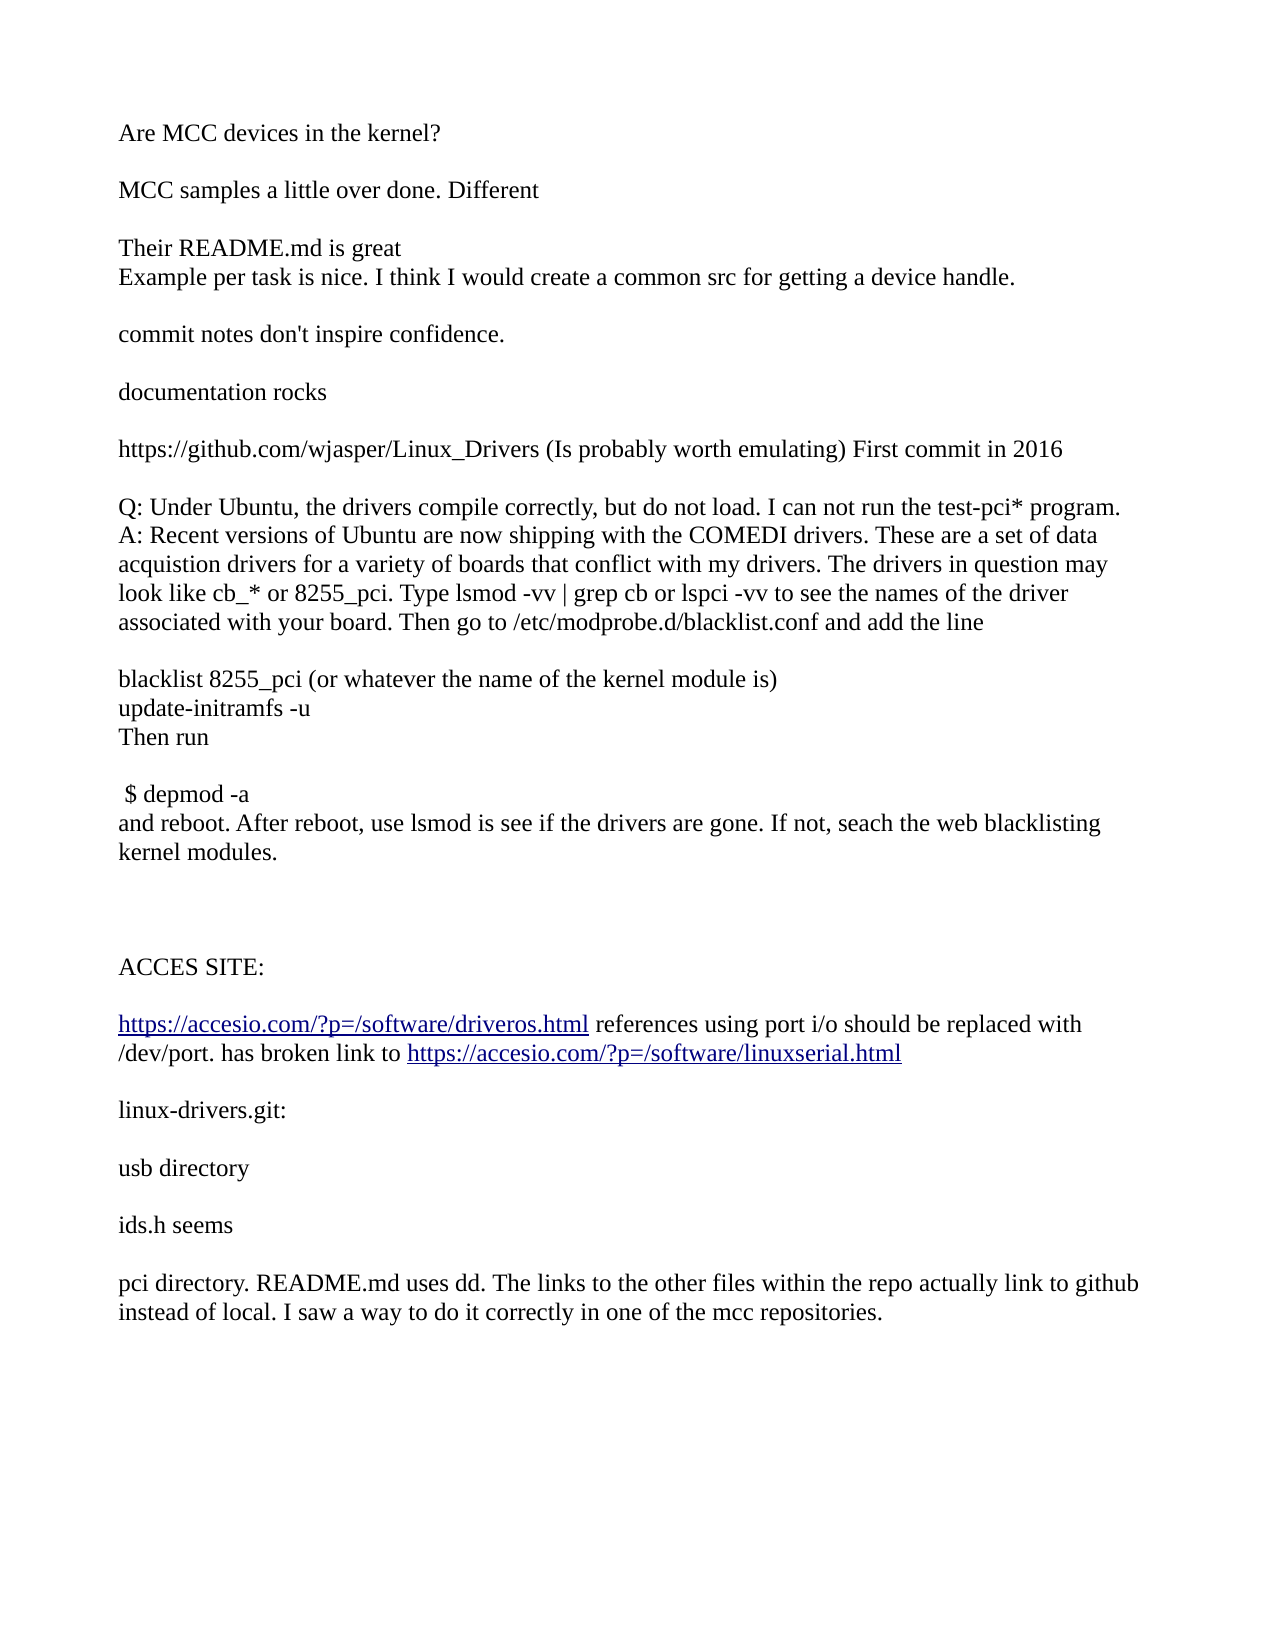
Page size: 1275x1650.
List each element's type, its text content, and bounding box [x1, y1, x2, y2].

text and reboot. After reboot, use lsmod is see if the drivers are gone. If not, seach the web blacklisting kernel modules. [118, 808, 1157, 866]
text blacklist 8255_pci (or whatever the name of the kernel module is) [118, 664, 1157, 693]
text usb directory [118, 1153, 1157, 1182]
text A: Recent versions of Ubuntu are now shipping with the COMEDI drivers. These are a set of data acquistion drivers for a variety of boards that conflict with my drivers. The drivers in question may look like cb_* or 8255_pci. Type lsmod -vv | grep cb or lspci -vv to see the names of the driver associated with your board. Then go to /etc/modprobe.d/blacklist.conf and add the line [118, 521, 1157, 636]
text ids.h seems [118, 1211, 1157, 1239]
text https://github.com/wjasper/Linux_Drivers (Is probably worth emulating) First commit in 2016 [118, 434, 1157, 463]
text https://accesio.com/?p=/software/driveros.html references using port i/o should be replaced with /dev/port. has broken link to https://accesio.com/?p=/software/linuxserial.html [118, 1009, 1157, 1067]
text linux-drivers.git: [118, 1096, 1157, 1124]
text documentation rocks [118, 377, 1157, 406]
text Q: Under Ubuntu, the drivers compile correctly, but do not load. I can not run the test-pci* program. [118, 492, 1157, 521]
text Then run [118, 722, 1157, 751]
text update-initramfs -u [118, 693, 1157, 722]
text MCC samples a little over done. Different [118, 176, 1157, 204]
text $ depmod -a [118, 779, 1157, 808]
text Their README.md is great [118, 233, 1157, 262]
text Are MCC devices in the kernel? [118, 118, 1157, 147]
text ACCES SITE: [118, 952, 1157, 981]
text commit notes don't inspire confidence. [118, 319, 1157, 348]
text pci directory. README.md uses dd. The links to the other files within the repo actually link to github instead of local. I saw a way to do it correctly in one of the mcc repositories. [118, 1268, 1157, 1326]
text Example per task is nice. I think I would create a common src for getting a device handle. [118, 262, 1157, 291]
